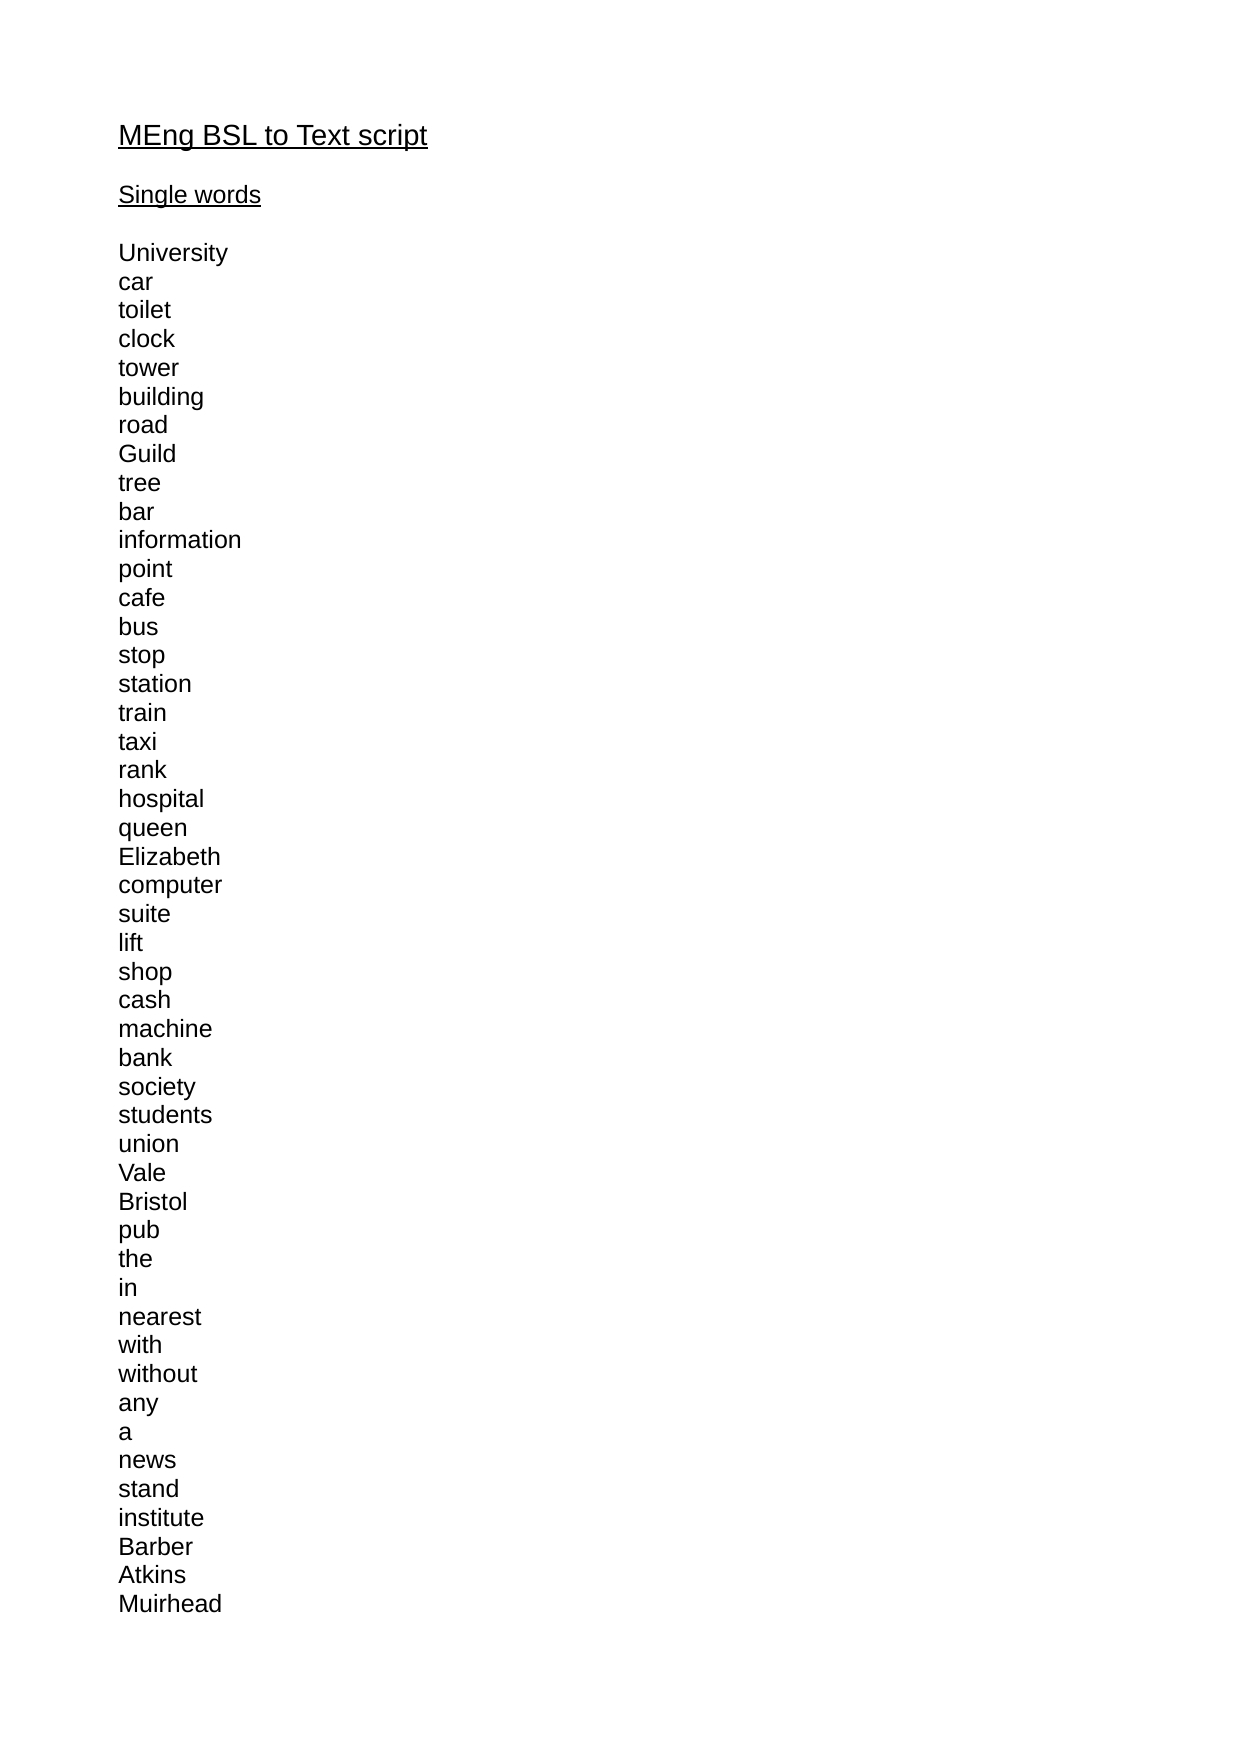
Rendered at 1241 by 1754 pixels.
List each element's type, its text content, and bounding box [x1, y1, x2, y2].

text Bristol [118, 1187, 1122, 1215]
text students [118, 1100, 1122, 1129]
text cash [118, 985, 1122, 1014]
text a [118, 1417, 1122, 1445]
text Elizabeth [118, 842, 1122, 870]
text suite [118, 899, 1122, 928]
text clock [118, 324, 1122, 353]
text queen [118, 813, 1122, 842]
text bus stop [118, 612, 1122, 669]
text institute [118, 1503, 1122, 1532]
text train [118, 698, 1122, 727]
text tower [118, 353, 1122, 382]
text building [118, 382, 1122, 410]
text toilet [118, 295, 1122, 324]
text University [118, 238, 1122, 267]
text stand [118, 1474, 1122, 1503]
text rank [118, 755, 1122, 784]
text any [118, 1388, 1122, 1417]
text with [118, 1330, 1122, 1359]
text Muirhead [118, 1589, 1122, 1618]
text Guild [118, 439, 1122, 468]
text car [118, 267, 1122, 295]
text news [118, 1445, 1122, 1474]
text cafe [118, 583, 1122, 612]
text station [118, 669, 1122, 698]
text Barber [118, 1532, 1122, 1560]
text tree [118, 468, 1122, 497]
text the [118, 1244, 1122, 1273]
text Vale [118, 1158, 1122, 1187]
text nearest [118, 1302, 1122, 1330]
text society [118, 1072, 1122, 1100]
text taxi [118, 727, 1122, 755]
text information [118, 525, 1122, 554]
text Atkins [118, 1560, 1122, 1589]
text road [118, 410, 1122, 439]
text lift [118, 928, 1122, 957]
text pub [118, 1215, 1122, 1244]
text hospital [118, 784, 1122, 813]
text computer [118, 870, 1122, 899]
text bar [118, 497, 1122, 525]
text in [118, 1273, 1122, 1302]
text union [118, 1129, 1122, 1158]
text machine [118, 1014, 1122, 1043]
text without [118, 1359, 1122, 1388]
text Single words [118, 180, 1122, 209]
text point [118, 554, 1122, 583]
text shop [118, 957, 1122, 985]
text MEng BSL to Text script [118, 118, 1122, 152]
text bank [118, 1043, 1122, 1072]
